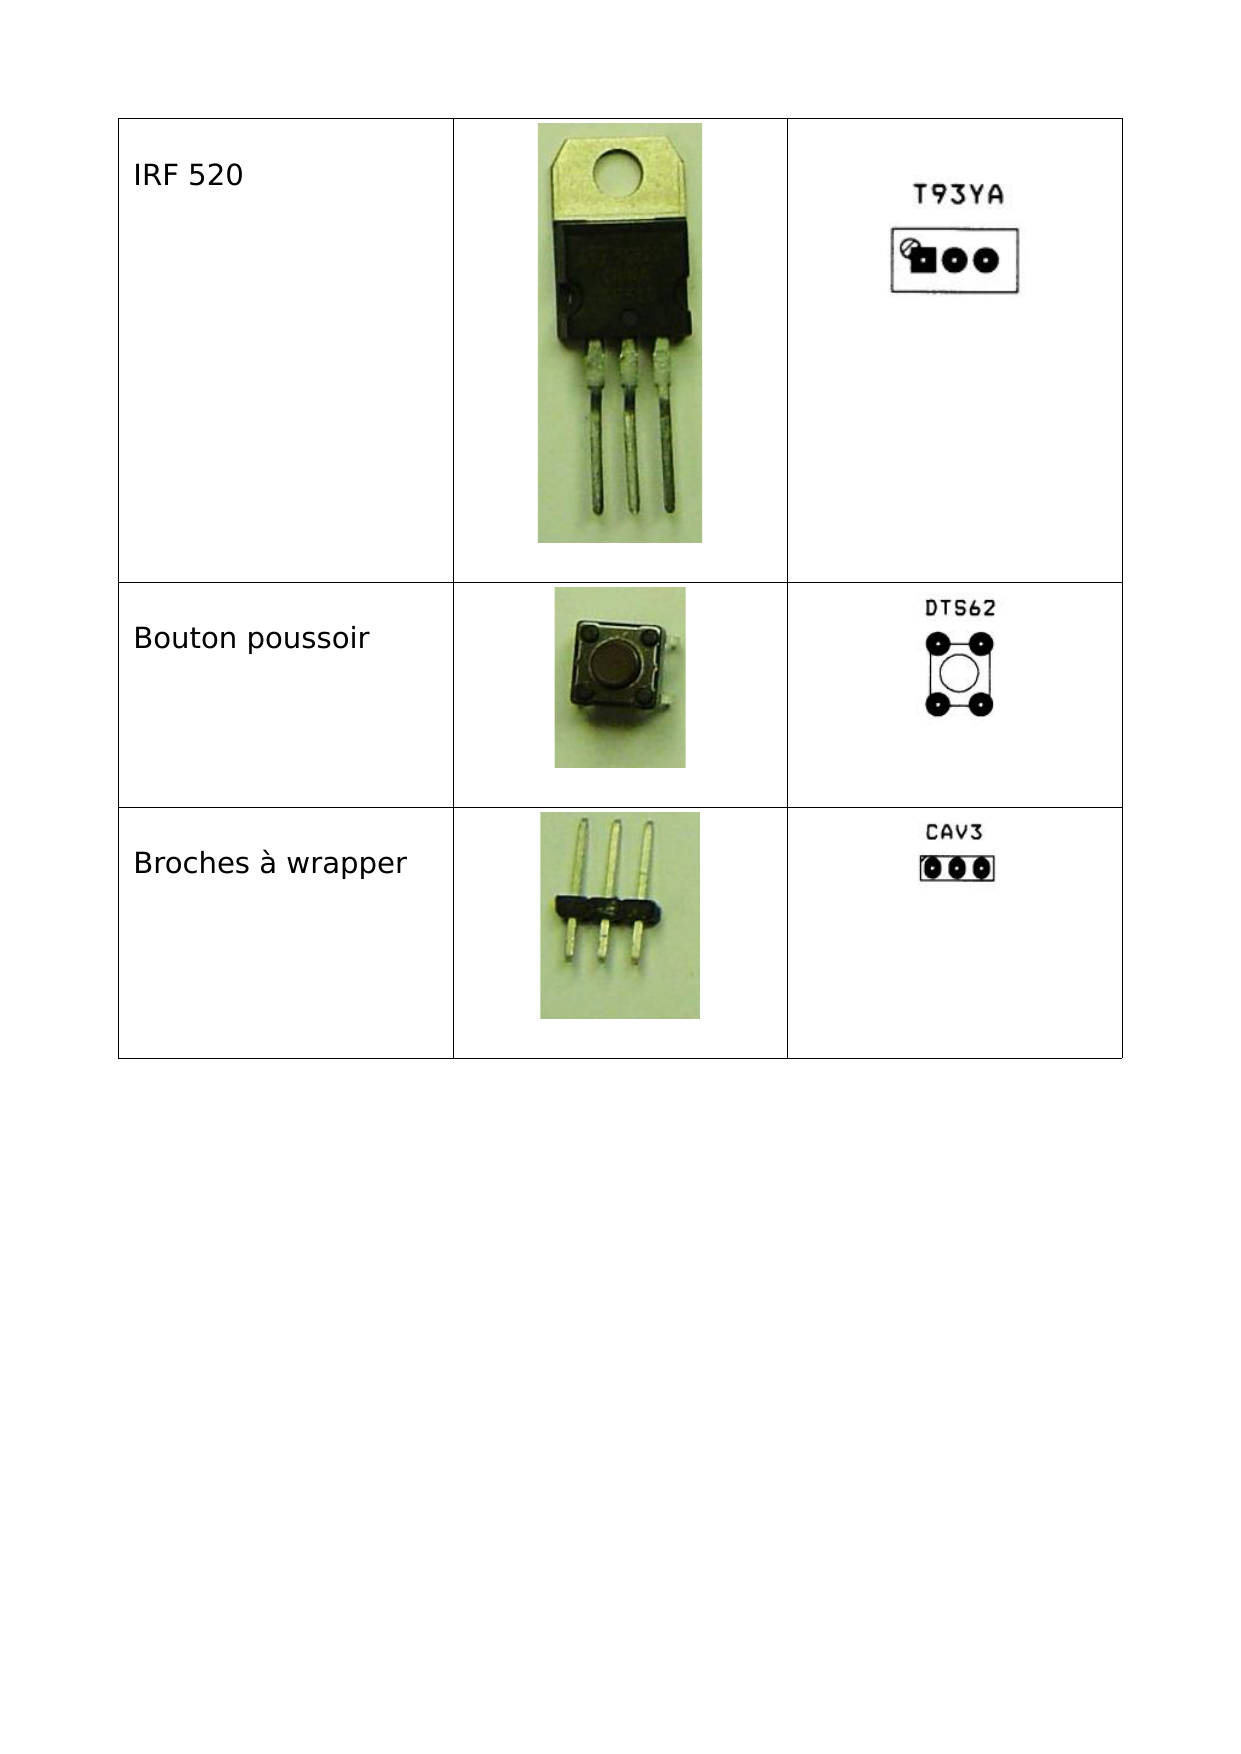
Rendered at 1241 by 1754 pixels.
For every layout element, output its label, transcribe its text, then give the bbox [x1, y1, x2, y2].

table_cell [788, 583, 1122, 807]
table_cell [788, 808, 1122, 1058]
table_cell [788, 119, 1122, 582]
table_cell [454, 583, 787, 807]
table_cell [454, 808, 787, 1058]
table_cell Bouton poussoir [119, 583, 453, 807]
picture [880, 175, 1029, 337]
table_cell Broches à wrapper [119, 808, 453, 1058]
table_cell [454, 119, 787, 582]
table_cell IRF 520 [119, 119, 453, 582]
